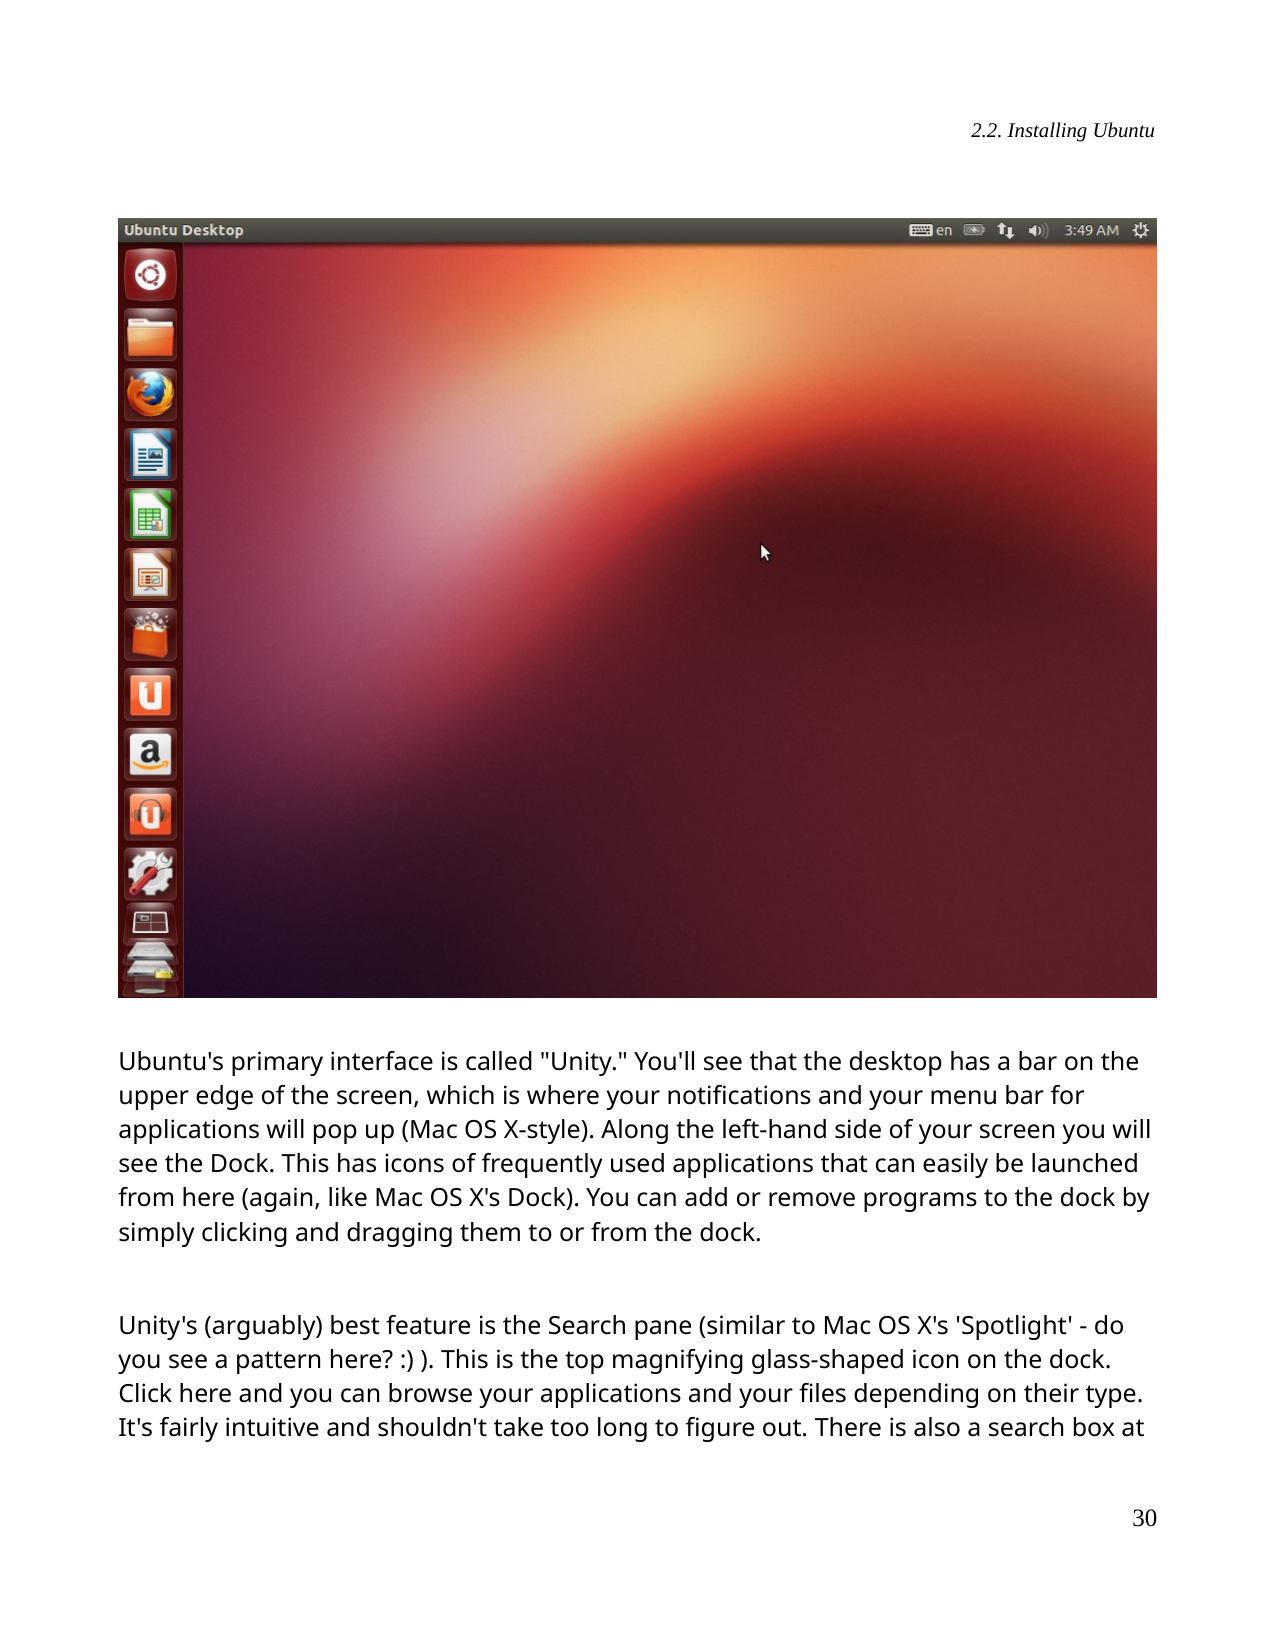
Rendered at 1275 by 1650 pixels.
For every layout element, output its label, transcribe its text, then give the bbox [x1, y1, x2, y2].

picture [118, 218, 1157, 998]
text Unity's (arguably) best feature is the Search pane (similar to Mac OS X's 'Spotlight' - do you see a pattern here? :) ). This is the top magnifying glass-shaped icon on the dock. Click here and you can browse your applications and your files depending on their type. It's fairly intuitive and shouldn't take too long to figure out. There is also a search box at [118, 1307, 1157, 1443]
text Ubuntu's primary interface is called "Unity." You'll see that the desktop has a bar on the upper edge of the screen, which is where your notifications and your menu bar for applications will pop up (Mac OS X-style). Along the left-hand side of your screen you will see the Dock. This has icons of frequently used applications that can easily be launched from here (again, like Mac OS X's Dock). You can add or remove programs to the dock by simply clicking and dragging them to or from the dock. [118, 1044, 1157, 1248]
